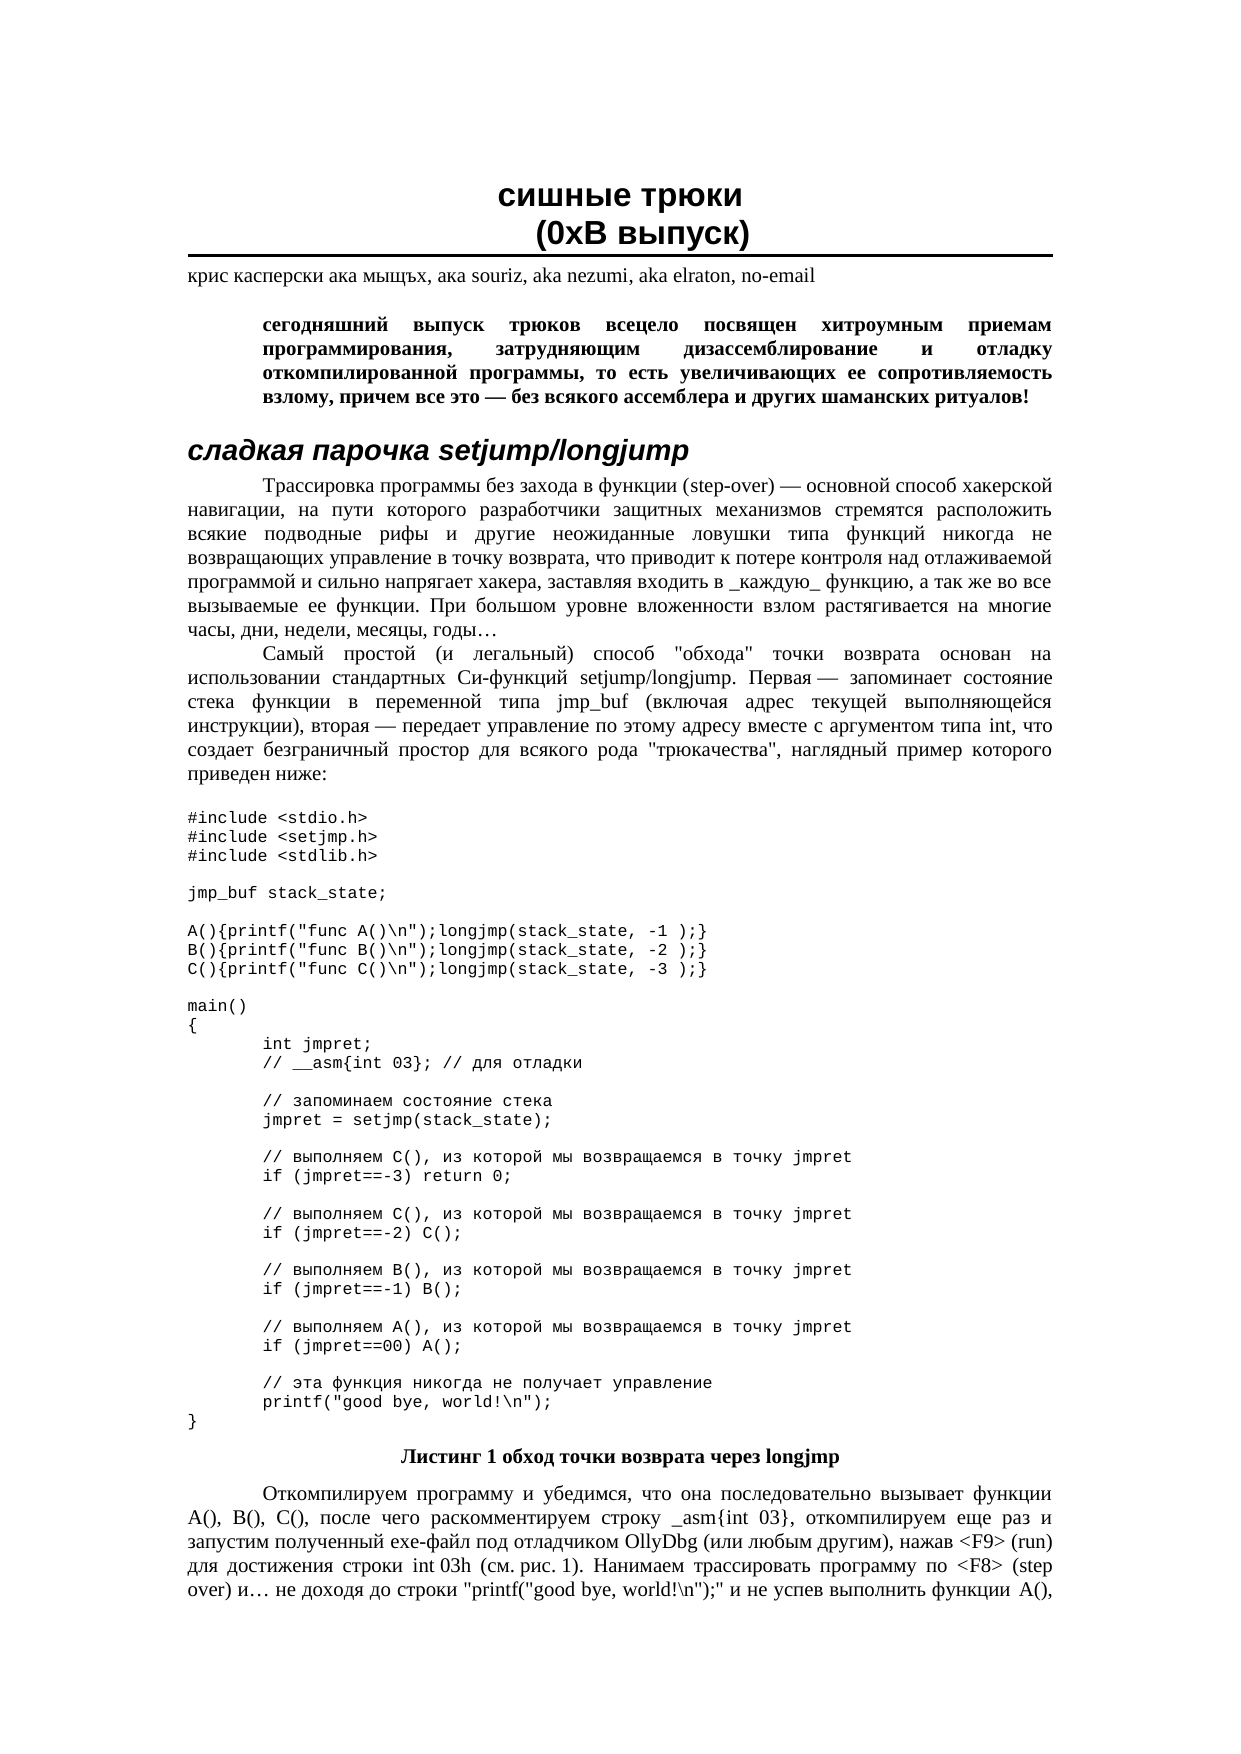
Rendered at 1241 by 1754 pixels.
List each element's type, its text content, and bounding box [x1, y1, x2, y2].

text C(){printf("func C()\n");longjmp(stack_state, -3 );} [187, 960, 1053, 979]
text // выполняем B(), из которой мы возвращаемся в точку jmpret [187, 1262, 1053, 1281]
text int jmpret; [187, 1036, 1053, 1054]
text jmpret = setjmp(stack_state); [187, 1111, 1053, 1130]
text // выполняем A(), из которой мы возвращаемся в точку jmpret [187, 1318, 1053, 1337]
text } [187, 1413, 1053, 1432]
text Трассировка программы без захода в функции (step-over) — основной способ хакерской навигации, на пути которого разработчики защитных механизмов стремятся расположить всякие подводные рифы и другие неожиданные ловушки типа функций никогда не возвращающих управление в точку возврата, что приводит к потере контроля над отлаживаемой программой и сильно напрягает хакера, заставляя входить в _каждую_ функцию, а так же во все вызываемые ее функции. При большом уровне вложенности взлом растягивается на многие часы, дни, недели, месяцы, годы… [187, 472, 1053, 641]
text // выполняем C(), из которой мы возвращаемся в точку jmpret [187, 1205, 1053, 1224]
text if (jmpret==-1) B(); [187, 1281, 1053, 1299]
subtitle сишные трюки (0xB выпуск) [187, 175, 1053, 257]
text крис касперски ака мыщъх, ака souriz, aka nezumi, aka elraton, no-email [187, 263, 1053, 287]
subtitle сладкая парочка setjump/longjump [187, 433, 1053, 466]
text jmp_buf stack_state; [187, 885, 1053, 904]
text Откомпилируем программу и убедимся, что она последовательно вызывает функции A(), B(), C(), после чего раскомментируем строку _asm{int 03}, откомпилируем еще раз и запустим полученный exe-файл под отладчиком OllyDbg (или любым другим), нажав <F9> (run) для достижения строки int 03h (см. рис. 1). Нанимаем трассировать программу по <F8> (step over) и… не доходя до строки "printf("good bye, world!\n");" и не успев выполнить функции A(), [187, 1481, 1053, 1601]
text { [187, 1017, 1053, 1036]
text // __asm{int 03}; // для отладки [187, 1054, 1053, 1073]
text // выполняем C(), из которой мы возвращаемся в точку jmpret [187, 1149, 1053, 1168]
text if (jmpret==-3) return 0; [187, 1168, 1053, 1186]
text #include <stdlib.h> [187, 847, 1053, 866]
text // запоминаем состояние стека [187, 1092, 1053, 1111]
text // эта функция никогда не получает управление [187, 1375, 1053, 1394]
text printf("good bye, world!\n"); [187, 1394, 1053, 1413]
text main() [187, 998, 1053, 1017]
text if (jmpret==-2) C(); [187, 1224, 1053, 1243]
text #include <setjmp.h> [187, 828, 1053, 847]
text B(){printf("func B()\n");longjmp(stack_state, -2 );} [187, 941, 1053, 960]
text #include <stdio.h> [187, 809, 1053, 828]
text Листинг 1 обход точки возврата через longjmp [187, 1444, 1053, 1468]
text сегодняшний выпуск трюков всецело посвящен хитроумным приемам программирования, затрудняющим дизассемблирование и отладку откомпилированной программы, то есть увеличивающих ее сопротивляемость взлому, причем все это — без всякого ассемблера и других шаманских ритуалов! [262, 311, 1053, 408]
text Самый простой (и легальный) способ "обхода" точки возврата основан на использовании стандартных Си-функций setjump/longjump. Первая — запоминает состояние стека функции в переменной типа jmp_buf (включая адрес текущей выполняющейся инструкции), вторая — передает управление по этому адресу вместе с аргументом типа int, что создает безграничный простор для всякого рода "трюкачества", наглядный пример которого приведен ниже: [187, 641, 1053, 785]
text if (jmpret==00) A(); [187, 1337, 1053, 1356]
text A(){printf("func A()\n");longjmp(stack_state, -1 );} [187, 922, 1053, 941]
